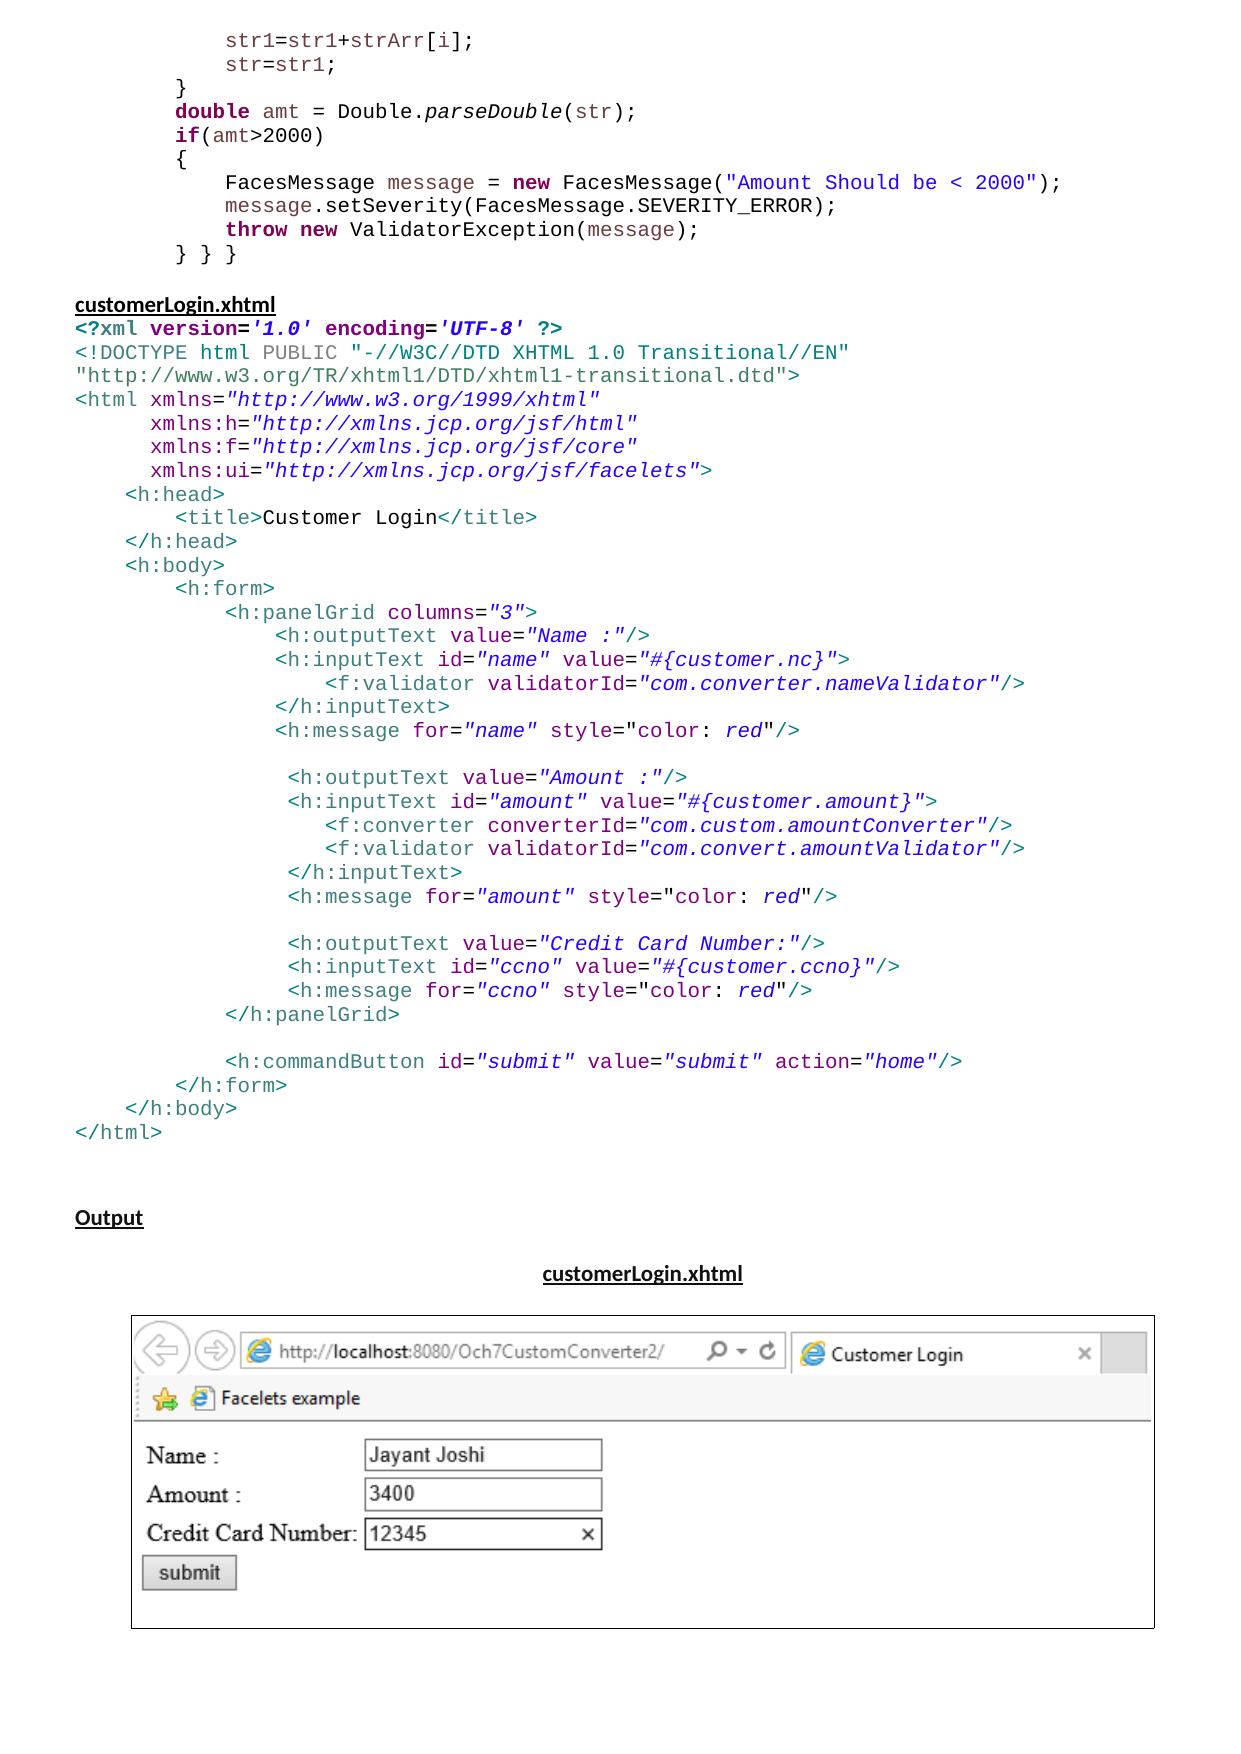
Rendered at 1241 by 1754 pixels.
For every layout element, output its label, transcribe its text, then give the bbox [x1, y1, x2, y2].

text </h:head> [75, 531, 1210, 554]
text <h:inputText id="ccno" value="#{customer.ccno}"/> [75, 957, 1210, 980]
text <h:message for="name" style="color: red"/> [75, 720, 1210, 744]
text xmlns:h="http://xmlns.jcp.org/jsf/html" [75, 413, 1210, 436]
text if(amt>2000) [75, 124, 1210, 148]
text </html> [75, 1122, 1210, 1146]
text <!DOCTYPE html PUBLIC "-//W3C//DTD XHTML 1.0 Transitional//EN" "http://www.w3.org/TR/xhtml1/DTD/xhtml1-transitional.dtd"> [75, 342, 1210, 389]
text customerLogin.xhtml [75, 290, 1210, 318]
text xmlns:f="http://xmlns.jcp.org/jsf/core" [75, 436, 1210, 460]
text FacesMessage message = new FacesMessage("Amount Should be < 2000"); [75, 172, 1210, 196]
text throw new ValidatorException(message); [75, 219, 1210, 243]
text <f:validator validatorId="com.convert.amountValidator"/> [75, 838, 1210, 862]
text <h:head> [75, 484, 1210, 507]
text } [75, 77, 1210, 101]
text <html xmlns="http://www.w3.org/1999/xhtml" [75, 389, 1210, 413]
text <f:converter converterId="com.custom.amountConverter"/> [75, 815, 1210, 838]
text xmlns:ui="http://xmlns.jcp.org/jsf/facelets"> [75, 460, 1210, 484]
text <h:panelGrid columns="3"> [75, 602, 1210, 626]
text <h:outputText value="Credit Card Number:"/> [75, 933, 1210, 957]
text <h:commandButton id="submit" value="submit" action="home"/> [75, 1051, 1210, 1075]
text <h:message for="amount" style="color: red"/> [75, 886, 1210, 909]
text str=str1; [75, 54, 1210, 77]
text <?xml version='1.0' encoding='UTF-8' ?> [75, 318, 1210, 342]
text Output [75, 1203, 1210, 1231]
text double amt = Double.parseDouble(str); [75, 101, 1210, 124]
text str1=str1+strArr[i]; [75, 30, 1210, 54]
text <h:inputText id="name" value="#{customer.nc}"> [75, 649, 1210, 673]
text { [75, 148, 1210, 172]
text </h:form> [75, 1075, 1210, 1098]
text </h:body> [75, 1098, 1210, 1122]
text <h:message for="ccno" style="color: red"/> [75, 980, 1210, 1004]
text <h:body> [75, 554, 1210, 578]
text </h:panelGrid> [75, 1004, 1210, 1027]
text </h:inputText> [75, 696, 1210, 720]
text </h:inputText> [75, 862, 1210, 886]
text <h:outputText value="Name :"/> [75, 626, 1210, 649]
text <h:inputText id="amount" value="#{customer.amount}"> [75, 791, 1210, 815]
text <h:outputText value="Amount :"/> [75, 767, 1210, 791]
text message.setSeverity(FacesMessage.SEVERITY_ERROR); [75, 196, 1210, 219]
text <title>Customer Login</title> [75, 507, 1210, 531]
text <f:validator validatorId="com.converter.nameValidator"/> [75, 673, 1210, 696]
text customerLogin.xhtml [75, 1259, 1210, 1287]
text } } } [75, 243, 1210, 266]
text <h:form> [75, 578, 1210, 602]
